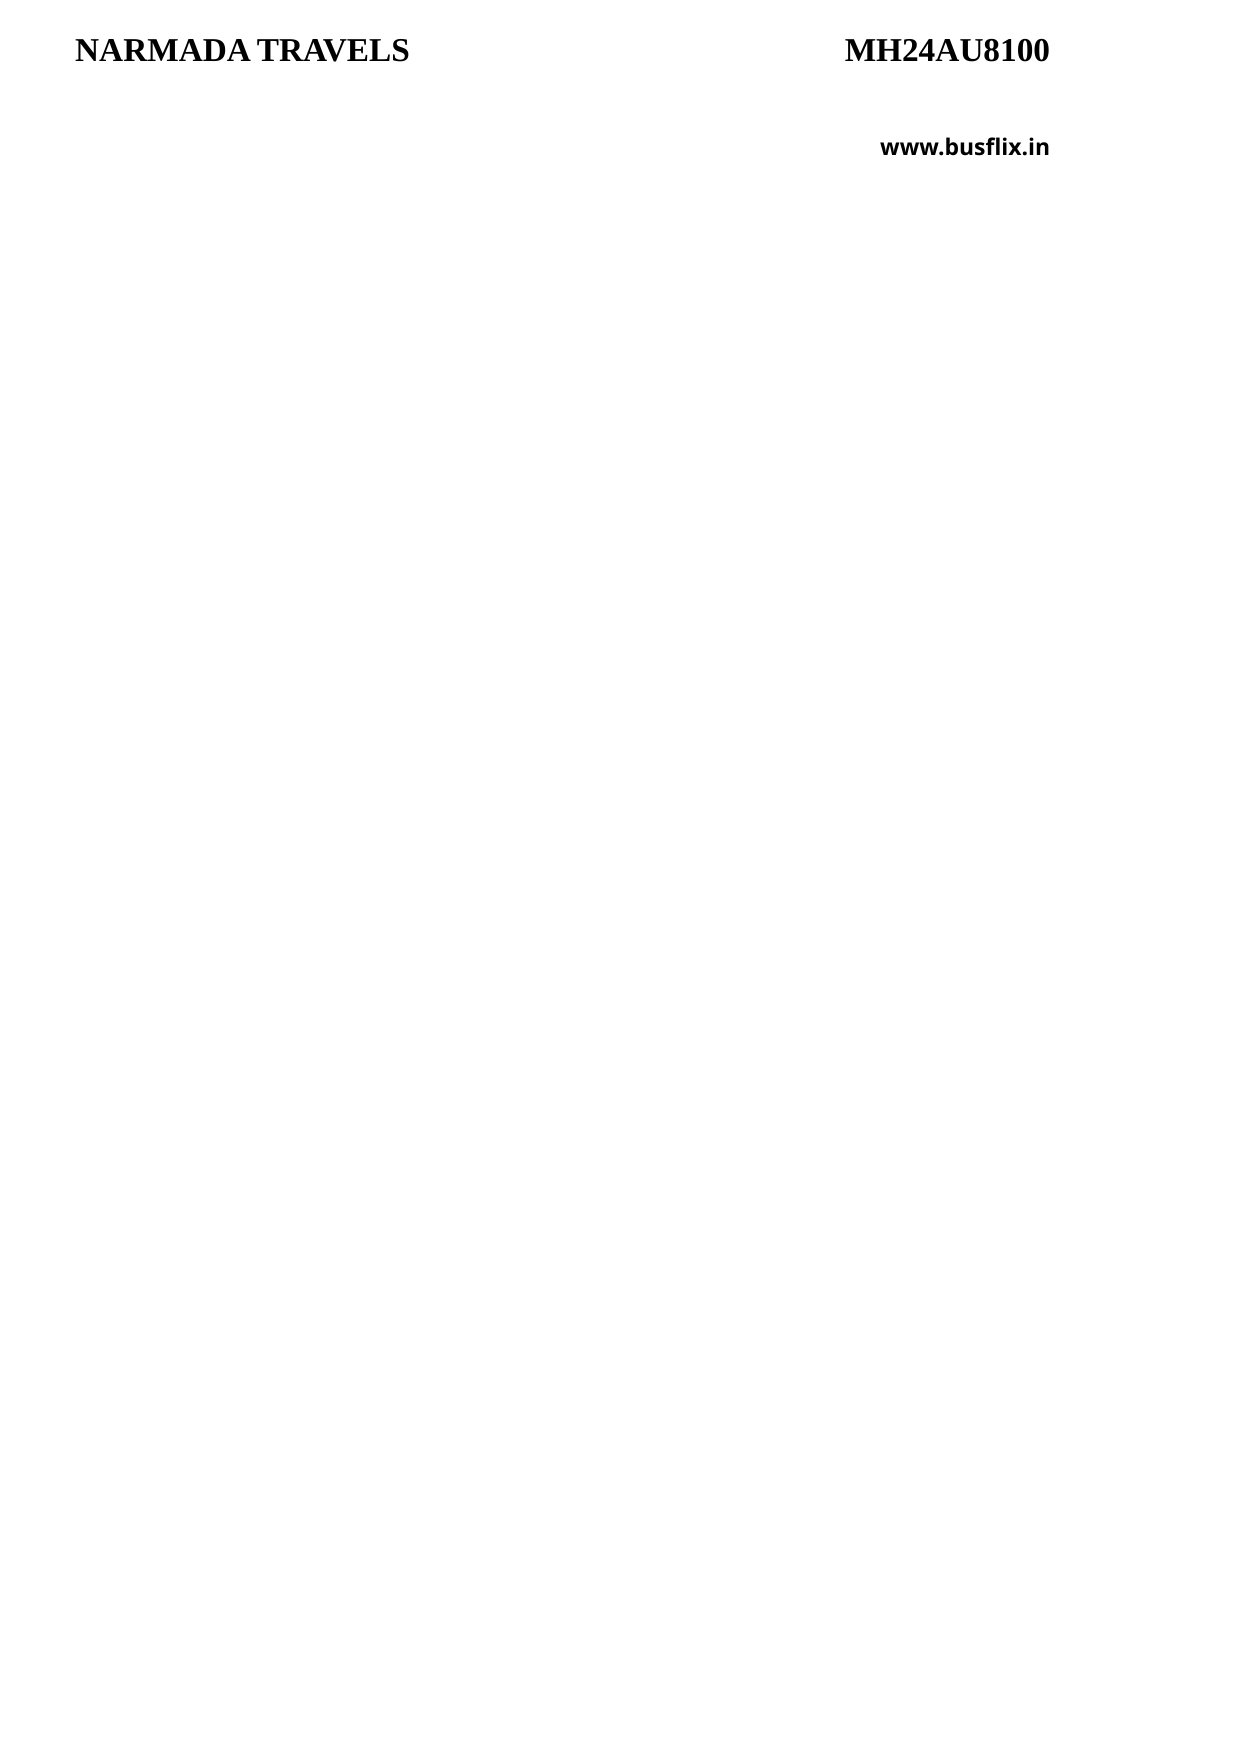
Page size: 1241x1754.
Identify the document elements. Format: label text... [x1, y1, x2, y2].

text www.busflix.in [75, 131, 1165, 162]
